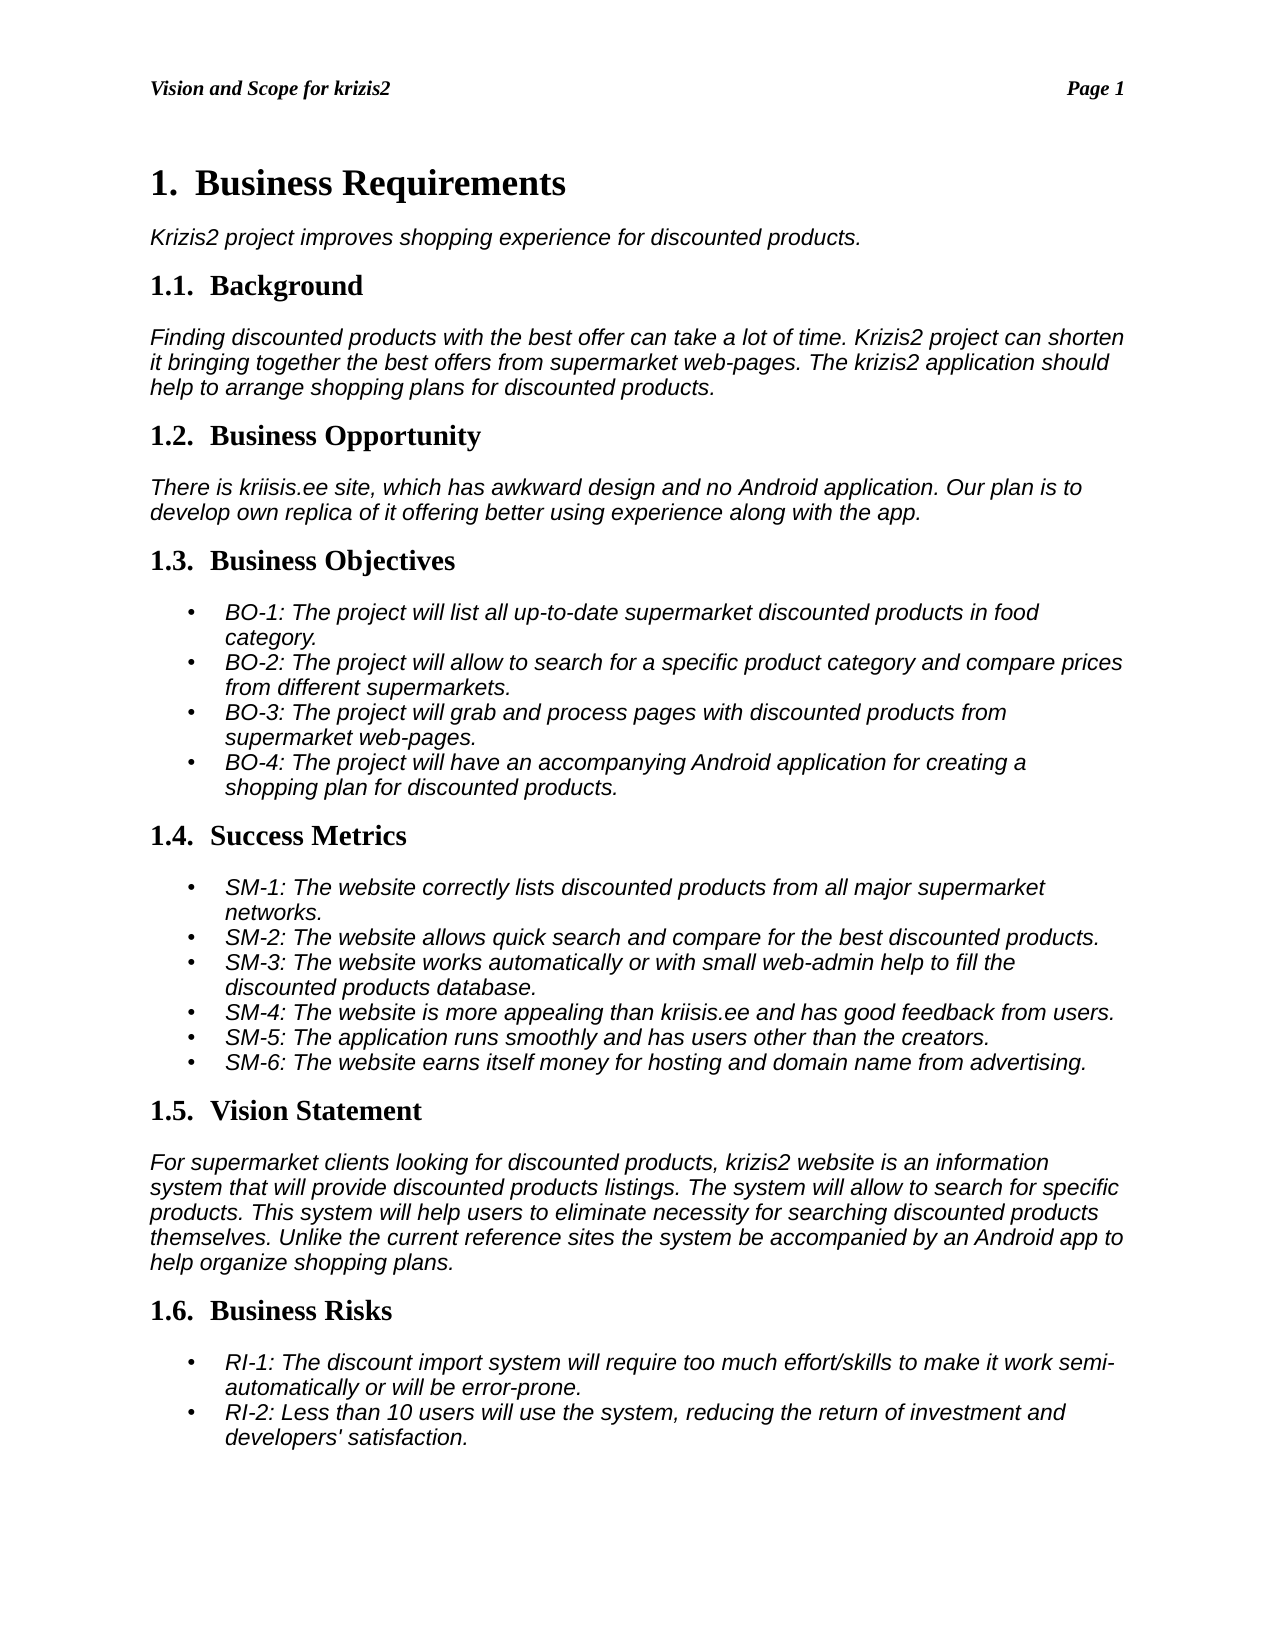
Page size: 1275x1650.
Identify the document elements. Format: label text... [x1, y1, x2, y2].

list SM-3: The website works automatically or with small web-admin help to fill the discounted products database. [187, 950, 1125, 1000]
subtitle Business Requirements [150, 175, 1125, 200]
list SM-2: The website allows quick search and compare for the best discounted products. [187, 925, 1125, 950]
subtitle Business Objectives [150, 550, 1125, 575]
text Finding discounted products with the best offer can take a lot of time. Krizis2 project can shorten it bringing together the best offers from supermarket web-pages. The krizis2 application should help to arrange shopping plans for discounted products. [150, 325, 1125, 400]
list BO-4: The project will have an accompanying Android application for creating a shopping plan for discounted products. [187, 750, 1125, 800]
text There is kriisis.ee site, which has awkward design and no Android application. Our plan is to develop own replica of it offering better using experience along with the app. [150, 475, 1125, 525]
list SM-5: The application runs smoothly and has users other than the creators. [187, 1025, 1125, 1050]
subtitle Vision Statement [150, 1100, 1125, 1125]
subtitle Background [150, 275, 1125, 300]
list SM-1: The website correctly lists discounted products from all major supermarket networks. [187, 875, 1125, 925]
list BO-2: The project will allow to search for a specific product category and compare prices from different supermarkets. [187, 650, 1125, 700]
subtitle Business Opportunity [150, 425, 1125, 450]
list SM-4: The website is more appealing than kriisis.ee and has good feedback from users. [187, 1000, 1125, 1025]
text Krizis2 project improves shopping experience for discounted products. [150, 225, 1125, 250]
list RI-2: Less than 10 users will use the system, reducing the return of investment and developers' satisfaction. [187, 1400, 1125, 1450]
subtitle Success Metrics [150, 825, 1125, 850]
text For supermarket clients looking for discounted products, krizis2 website is an information system that will provide discounted products listings. The system will allow to search for specific products. This system will help users to eliminate necessity for searching discounted products themselves. Unlike the current reference sites the system be accompanied by an Android app to help organize shopping plans. [150, 1150, 1125, 1275]
list BO-1: The project will list all up-to-date supermarket discounted products in food category. [187, 600, 1125, 650]
list BO-3: The project will grab and process pages with discounted products from supermarket web-pages. [187, 700, 1125, 750]
list SM-6: The website earns itself money for hosting and domain name from advertising. [187, 1050, 1125, 1075]
subtitle Business Risks [150, 1300, 1125, 1325]
list RI-1: The discount import system will require too much effort/skills to make it work semi-automatically or will be error-prone. [187, 1350, 1125, 1400]
